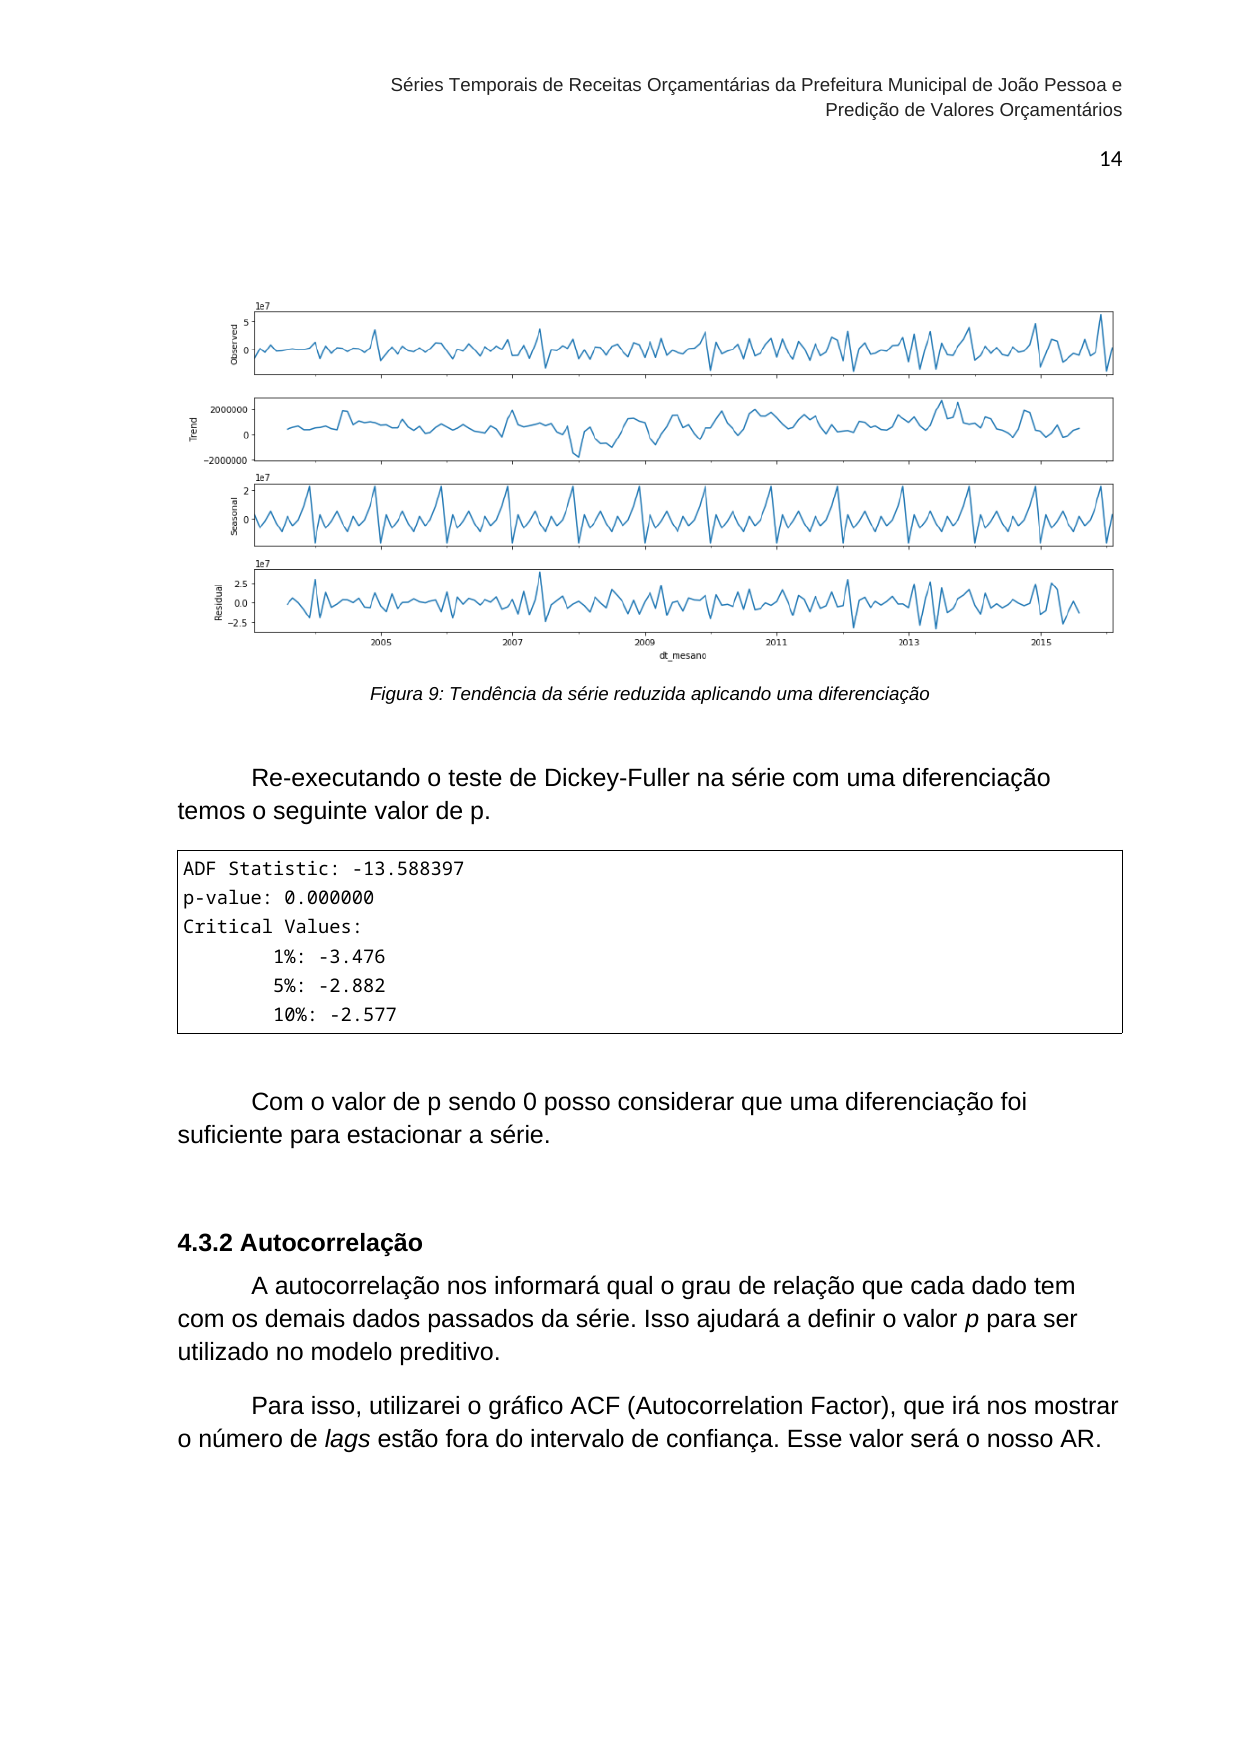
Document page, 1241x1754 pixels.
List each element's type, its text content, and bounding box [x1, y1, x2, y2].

text Re-executando o teste de Dickey-Fuller na série com uma diferenciação temos o seguinte valor de p. [177, 763, 1122, 824]
text A autocorrelação nos informará qual o grau de relação que cada dado tem com os demais dados passados da série. Isso ajudará a definir o valor p para ser utilizado no modelo preditivo. [177, 1271, 1122, 1366]
table_header ADF Statistic: -13.588397 p-value: 0.000000 Critical Values: 1%: -3.476 5%: -2.882 10%: -2.577 [178, 851, 1122, 1033]
text Com o valor de p sendo 0 posso considerar que uma diferenciação foi suficiente para estacionar a série. [177, 1087, 1122, 1149]
subtitle 4.3.2 Autocorrelação [177, 1228, 1122, 1256]
text Para isso, utilizarei o gráfico ACF (Autocorrelation Factor), que irá nos mostrar o número de lags estão fora do intervalo de confiança. Esse valor será o nosso AR. [177, 1391, 1122, 1452]
picture [177, 291, 1123, 674]
text Figura 9: Tendência da série reduzida aplicando uma diferenciação [177, 674, 1122, 704]
